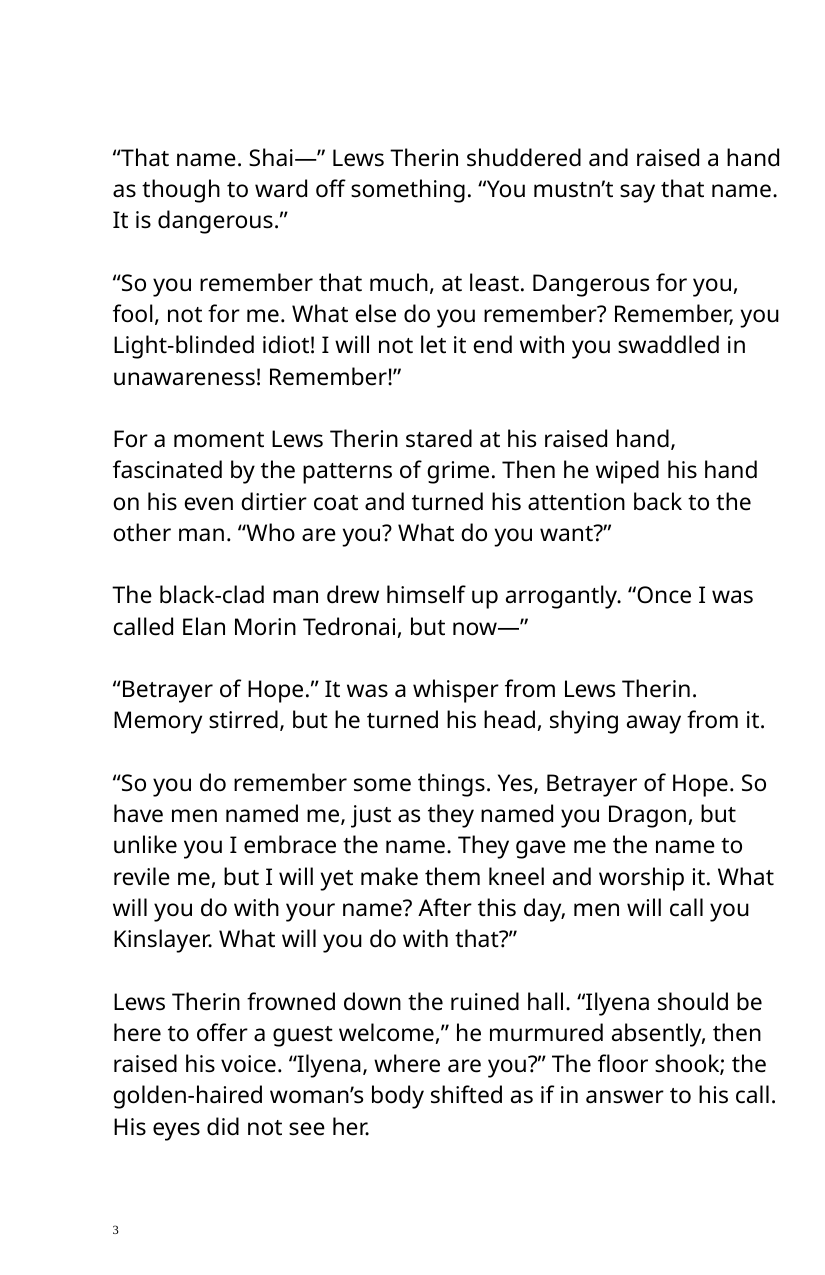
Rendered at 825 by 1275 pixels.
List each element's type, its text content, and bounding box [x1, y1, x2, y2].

text “That name. Shai—” Lews Therin shuddered and raised a hand as though to ward off something. “You mustn’t say that name. It is dangerous.” [112, 142, 787, 236]
text “So you remember that much, at least. Dangerous for you, fool, not for me. What else do you remember? Remember, you Light-blinded idiot! I will not let it end with you swaddled in unawareness! Remember!” [112, 267, 787, 392]
text Lews Therin frowned down the ruined hall. “Ilyena should be here to offer a guest welcome,” he murmured absently, then raised his voice. “Ilyena, where are you?” The floor shook; the golden-haired woman’s body shifted as if in answer to his call. His eyes did not see her. [112, 986, 787, 1142]
text For a moment Lews Therin stared at his raised hand, fascinated by the patterns of grime. Then he wiped his hand on his even dirtier coat and turned his attention back to the other man. “Who are you? What do you want?” [112, 423, 787, 548]
text “So you do remember some things. Yes, Betrayer of Hope. So have men named me, just as they named you Dragon, but unlike you I embrace the name. They gave me the name to revile me, but I will yet make them kneel and worship it. What will you do with your name? After this day, men will call you Kinslayer. What will you do with that?” [112, 767, 787, 954]
text “Betrayer of Hope.” It was a whisper from Lews Therin. Memory stirred, but he turned his head, shying away from it. [112, 673, 787, 736]
text The black-clad man drew himself up arrogantly. “Once I was called Elan Morin Tedronai, but now—” [112, 579, 787, 642]
